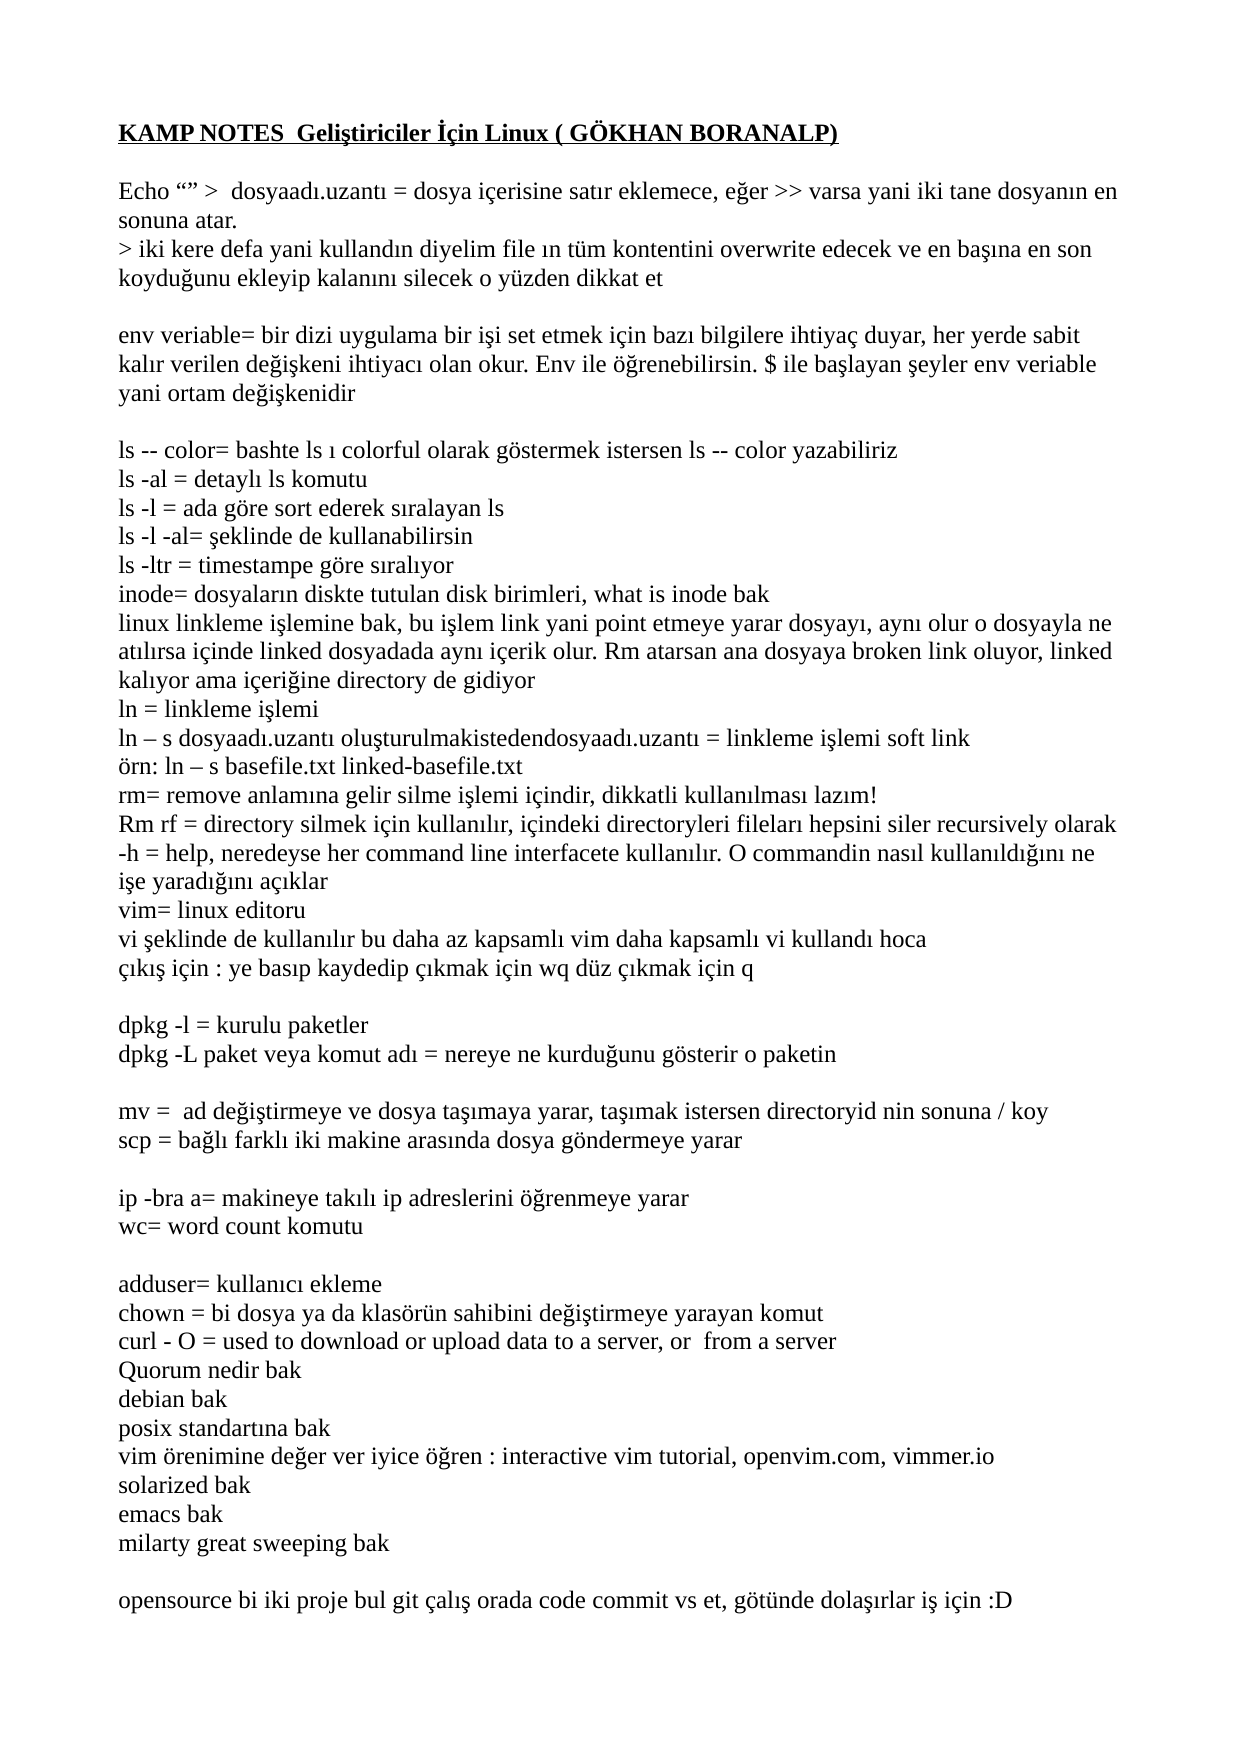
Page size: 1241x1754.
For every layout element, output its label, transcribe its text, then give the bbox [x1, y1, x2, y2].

text dpkg -L paket veya komut adı = nereye ne kurduğunu gösterir o paketin [118, 1039, 1122, 1068]
text ls -ltr = timestampe göre sıralıyor [118, 550, 1122, 579]
text solarized bak [118, 1470, 1122, 1499]
text curl - O = used to download or upload data to a server, or from a server [118, 1326, 1122, 1355]
text vim= linux editoru [118, 895, 1122, 924]
text -h = help, neredeyse her command line interfacete kullanılır. O commandin nasıl kullanıldığını ne işe yaradığını açıklar [118, 838, 1122, 895]
text scp = bağlı farklı iki makine arasında dosya göndermeye yarar [118, 1125, 1122, 1154]
text wc= word count komutu [118, 1211, 1122, 1240]
text > iki kere defa yani kullandın diyelim file ın tüm kontentini overwrite edecek ve en başına en son koyduğunu ekleyip kalanını silecek o yüzden dikkat et [118, 234, 1122, 291]
text linux linkleme işlemine bak, bu işlem link yani point etmeye yarar dosyayı, aynı olur o dosyayla ne atılırsa içinde linked dosyadada aynı içerik olur. Rm atarsan ana dosyaya broken link oluyor, linked kalıyor ama içeriğine directory de gidiyor [118, 608, 1122, 694]
text dpkg -l = kurulu paketler [118, 1010, 1122, 1039]
text chown = bi dosya ya da klasörün sahibini değiştirmeye yarayan komut [118, 1298, 1122, 1326]
text Quorum nedir bak [118, 1355, 1122, 1384]
text ls -l -al= şeklinde de kullanabilirsin [118, 521, 1122, 550]
text Rm rf = directory silmek için kullanılır, içindeki directoryleri fileları hepsini siler recursively olarak [118, 809, 1122, 838]
text ls -- color= bashte ls ı colorful olarak göstermek istersen ls -- color yazabiliriz [118, 435, 1122, 464]
text env veriable= bir dizi uygulama bir işi set etmek için bazı bilgilere ihtiyaç duyar, her yerde sabit kalır verilen değişkeni ihtiyacı olan okur. Env ile öğrenebilirsin. $ ile başlayan şeyler env veriable yani ortam değişkenidir [118, 320, 1122, 406]
text ln – s dosyaadı.uzantı oluşturulmakistedendosyaadı.uzantı = linkleme işlemi soft link [118, 723, 1122, 751]
text posix standartına bak [118, 1413, 1122, 1441]
text milarty great sweeping bak [118, 1528, 1122, 1556]
text emacs bak [118, 1499, 1122, 1528]
text mv = ad değiştirmeye ve dosya taşımaya yarar, taşımak istersen directoryid nin sonuna / koy [118, 1096, 1122, 1125]
text çıkış için : ye basıp kaydedip çıkmak için wq düz çıkmak için q [118, 953, 1122, 981]
text örn: ln – s basefile.txt linked-basefile.txt [118, 751, 1122, 780]
text inode= dosyaların diskte tutulan disk birimleri, what is inode bak [118, 579, 1122, 608]
text ls -al = detaylı ls komutu [118, 464, 1122, 493]
text Echo “” > dosyaadı.uzantı = dosya içerisine satır eklemece, eğer >> varsa yani iki tane dosyanın en sonuna atar. [118, 176, 1122, 234]
text rm= remove anlamına gelir silme işlemi içindir, dikkatli kullanılması lazım! [118, 780, 1122, 809]
text adduser= kullanıcı ekleme [118, 1269, 1122, 1298]
text ls -l = ada göre sort ederek sıralayan ls [118, 493, 1122, 521]
text opensource bi iki proje bul git çalış orada code commit vs et, götünde dolaşırlar iş için :D [118, 1585, 1122, 1614]
text debian bak [118, 1384, 1122, 1413]
text vim örenimine değer ver iyice öğren : interactive vim tutorial, openvim.com, vimmer.io [118, 1441, 1122, 1470]
text ip -bra a= makineye takılı ip adreslerini öğrenmeye yarar [118, 1183, 1122, 1211]
text vi şeklinde de kullanılır bu daha az kapsamlı vim daha kapsamlı vi kullandı hoca [118, 924, 1122, 953]
text ln = linkleme işlemi [118, 694, 1122, 723]
